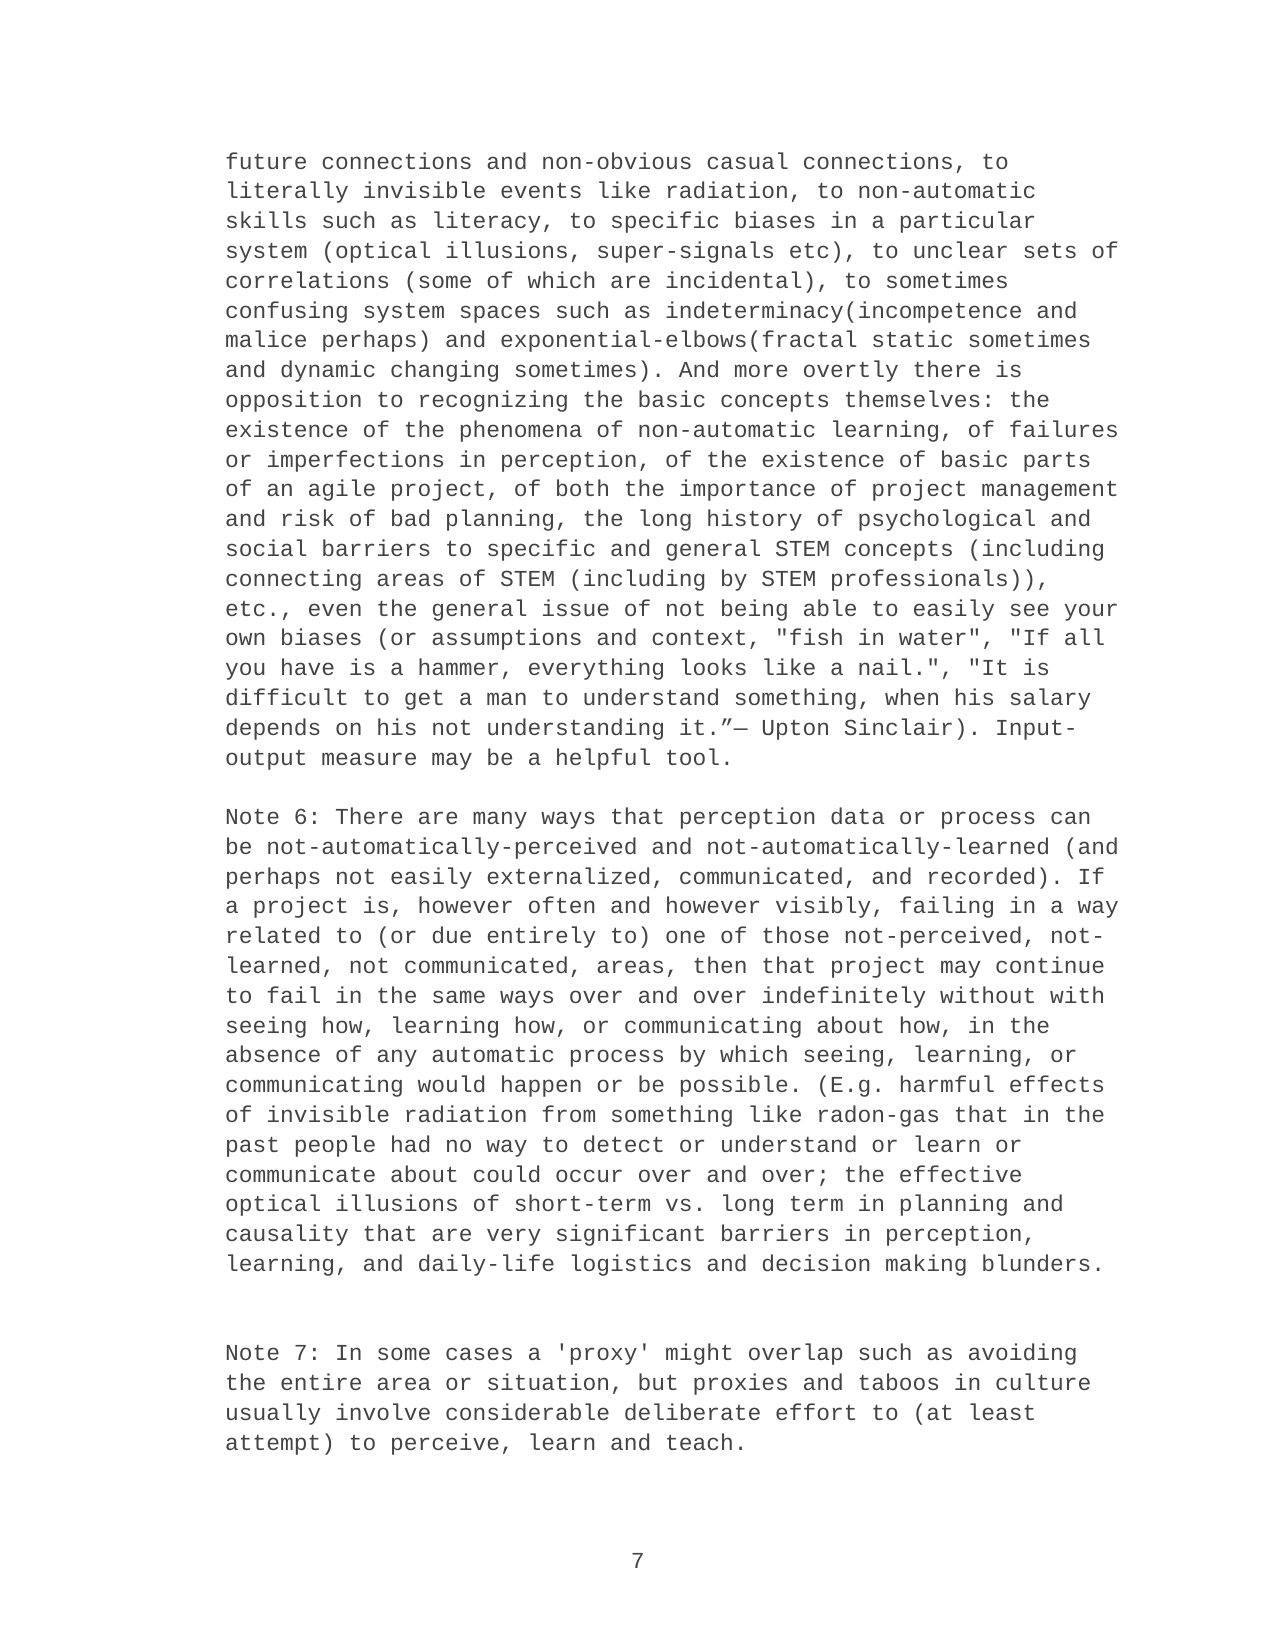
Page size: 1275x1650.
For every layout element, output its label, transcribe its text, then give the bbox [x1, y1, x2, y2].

text Note 7: In some cases a 'proxy' might overlap such as avoiding the entire area or situation, but proxies and taboos in culture usually involve considerable deliberate effort to (at least attempt) to perceive, learn and teach. [225, 1342, 1125, 1457]
text future connections and non-obvious casual connections, to literally invisible events like radiation, to non-automatic skills such as literacy, to specific biases in a particular system (optical illusions, super-signals etc), to unclear sets of correlations (some of which are incidental), to sometimes confusing system spaces such as indeterminacy(incompetence and malice perhaps) and exponential-elbows(fractal static sometimes and dynamic changing sometimes). And more overtly there is opposition to recognizing the basic concepts themselves: the existence of the phenomena of non-automatic learning, of failures or imperfections in perception, of the existence of basic parts of an agile project, of both the importance of project management and risk of bad planning, the long history of psychological and social barriers to specific and general STEM concepts (including connecting areas of STEM (including by STEM professionals)), etc., even the general issue of not being able to easily see your own biases (or assumptions and context, "fish in water", "If all you have is a hammer, everything looks like a nail.", "It is difficult to get a man to understand something, when his salary depends on his not understanding it.”― Upton Sinclair). Input-output measure may be a helpful tool. [225, 150, 1125, 772]
text Note 6: There are many ways that perception data or process can be not-automatically-perceived and not-automatically-learned (and perhaps not easily externalized, communicated, and recorded). If a project is, however often and however visibly, failing in a way related to (or due entirely to) one of those not-perceived, not-learned, not communicated, areas, then that project may continue to fail in the same ways over and over indefinitely without with seeing how, learning how, or communicating about how, in the absence of any automatic process by which seeing, learning, or communicating would happen or be possible. (E.g. harmful effects of invisible radiation from something like radon-gas that in the past people had no way to detect or understand or learn or communicate about could occur over and over; the effective optical illusions of short-term vs. long term in planning and causality that are very significant barriers in perception, learning, and daily-life logistics and decision making blunders. [225, 805, 1125, 1278]
